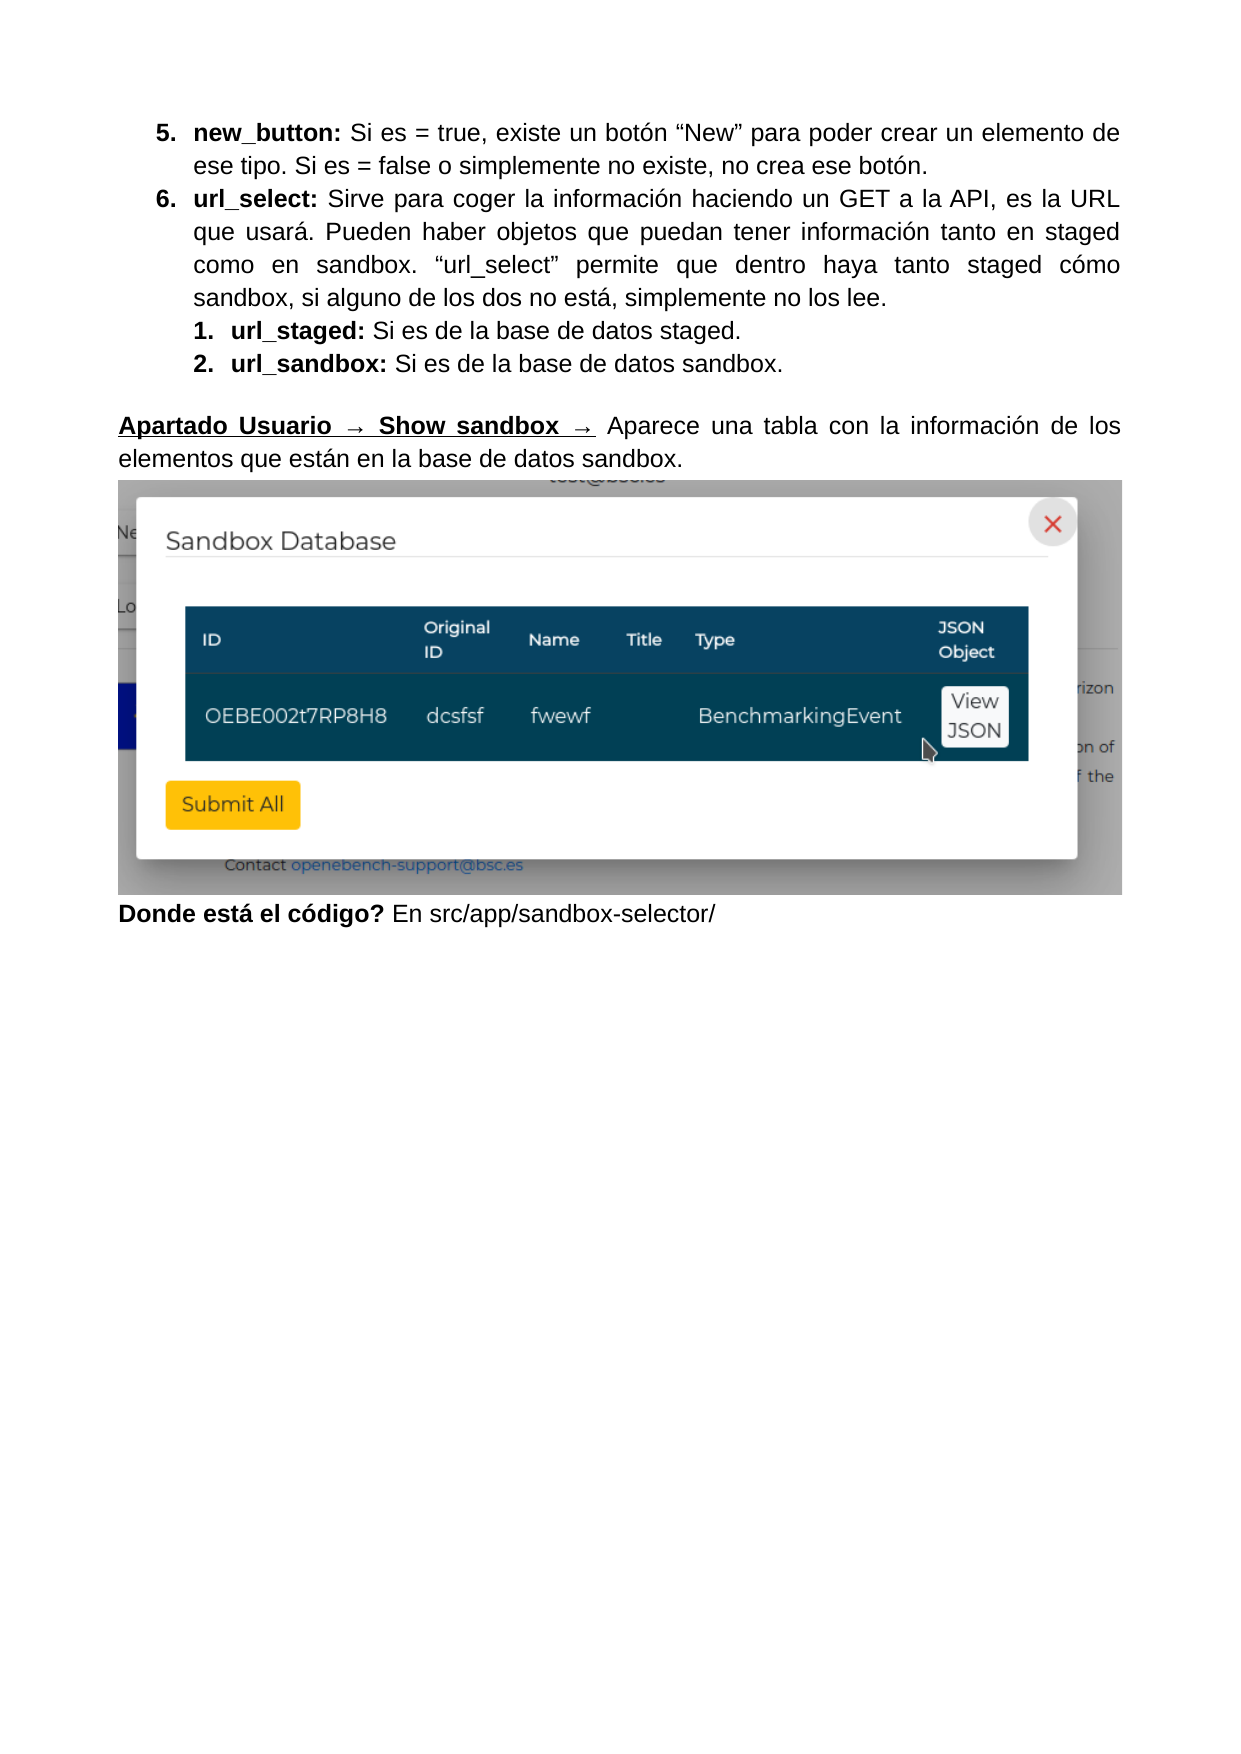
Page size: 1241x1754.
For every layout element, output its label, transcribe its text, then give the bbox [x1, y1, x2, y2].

list url_staged: Si es de la base de datos staged. [193, 316, 1122, 345]
list url_select: Sirve para coger la información haciendo un GET a la API, es la URL que usará. Pueden haber objetos que puedan tener información tanto en staged como en sandbox. “url_select” permite que dentro haya tanto staged cómo sandbox, si alguno de los dos no está, simplemente no los lee. [156, 184, 1122, 312]
list new_button: Si es = true, existe un botón “New” para poder crear un elemento de ese tipo. Si es = false o simplemente no existe, no crea ese botón. [156, 118, 1122, 180]
picture [118, 480, 1123, 895]
list url_sandbox: Si es de la base de datos sandbox. [193, 349, 1122, 378]
text Apartado Usuario → Show sandbox → Aparece una tabla con la información de los elementos que están en la base de datos sandbox. [118, 411, 1122, 473]
text Donde está el código? En src/app/sandbox-selector/ [118, 895, 1122, 927]
